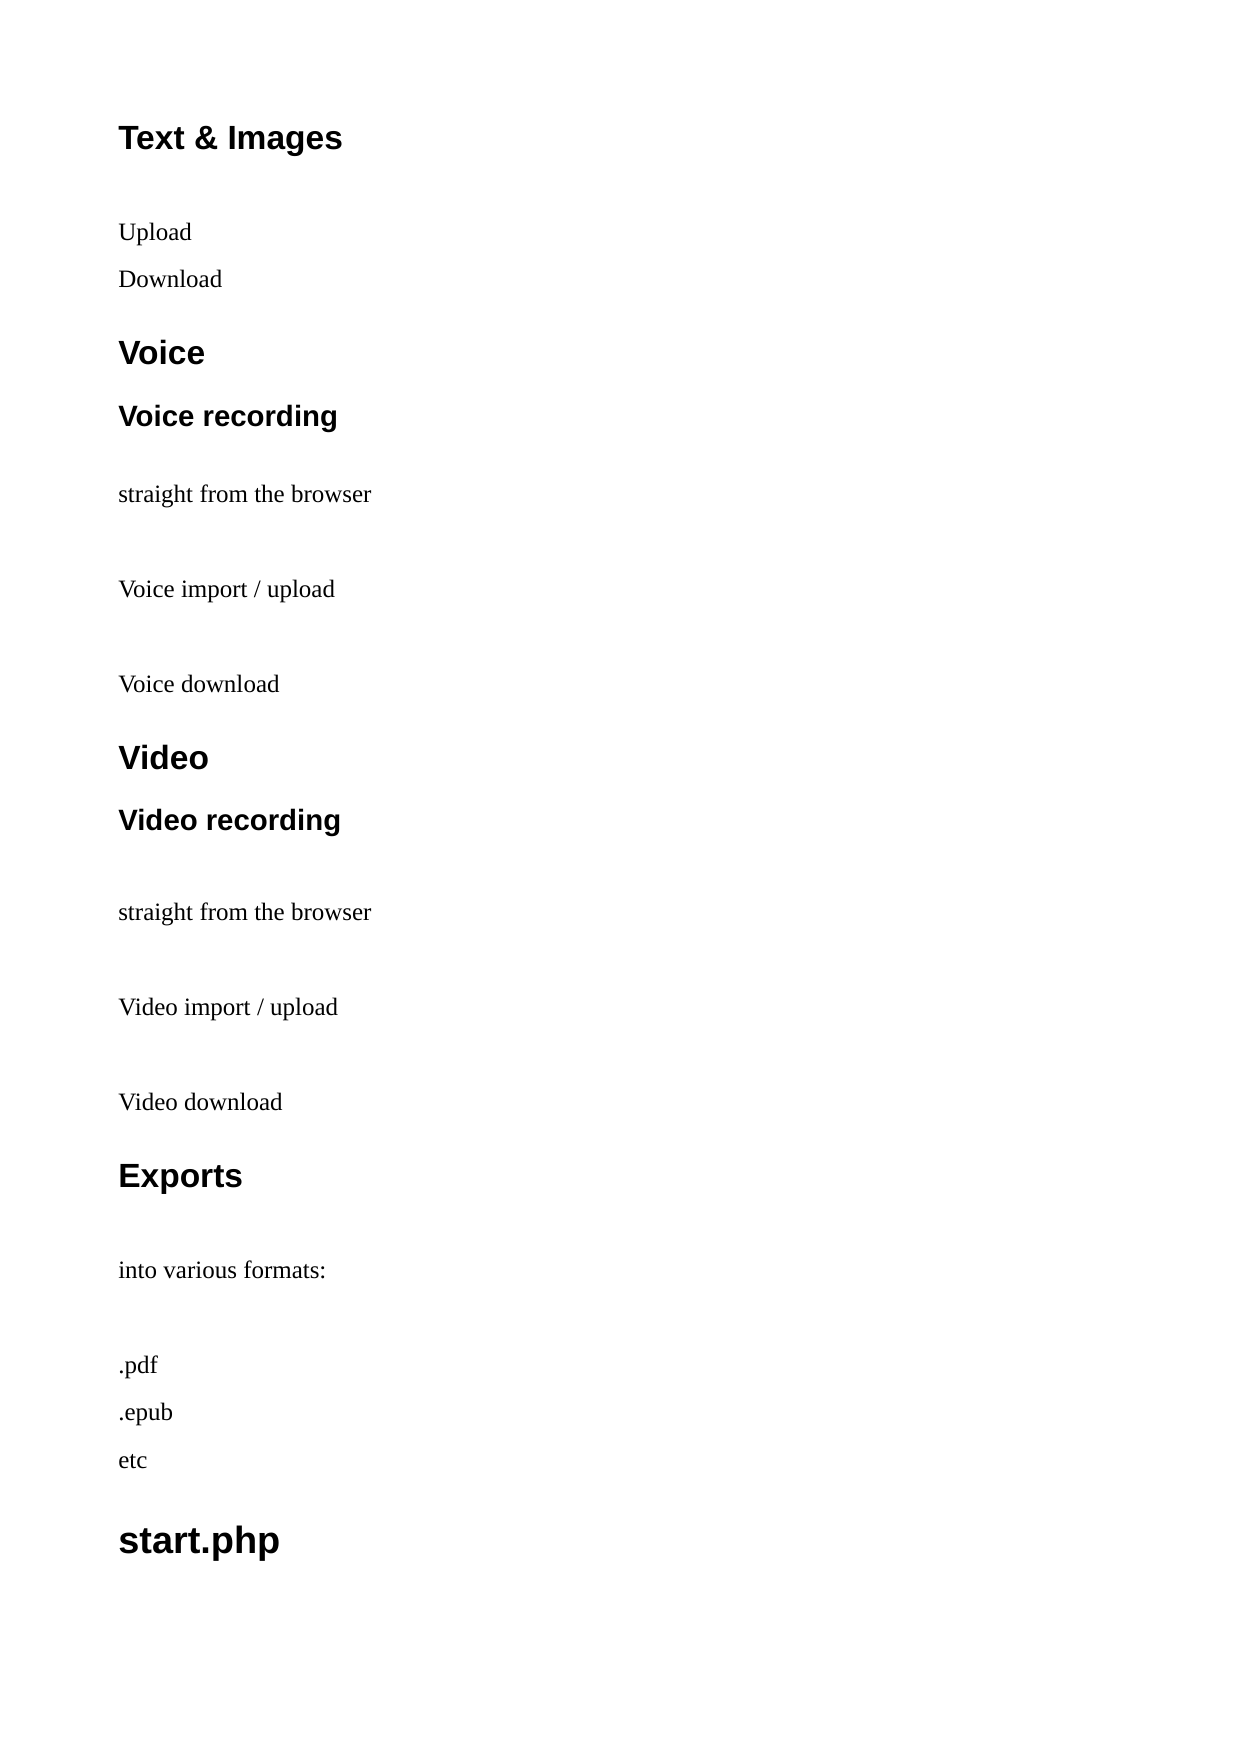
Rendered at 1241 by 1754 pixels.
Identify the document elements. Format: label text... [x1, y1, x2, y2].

subtitle Exports [118, 1156, 1122, 1194]
text etc [118, 1445, 1122, 1474]
text into various formats: [118, 1255, 1122, 1283]
subtitle start.php [118, 1518, 1122, 1561]
text Video import / upload [118, 992, 1122, 1021]
text straight from the browser [118, 897, 1122, 926]
subtitle Voice [118, 333, 1122, 372]
subtitle Video recording [118, 803, 1122, 837]
text straight from the browser [118, 479, 1122, 507]
subtitle Text & Images [118, 118, 1122, 157]
text Voice import / upload [118, 574, 1122, 603]
text .pdf [118, 1350, 1122, 1379]
text .epub [118, 1397, 1122, 1426]
subtitle Voice recording [118, 399, 1122, 466]
text Download [118, 264, 1122, 293]
subtitle Video [118, 737, 1122, 776]
text Video download [118, 1087, 1122, 1116]
text Voice download [118, 669, 1122, 698]
text Upload [118, 217, 1122, 246]
